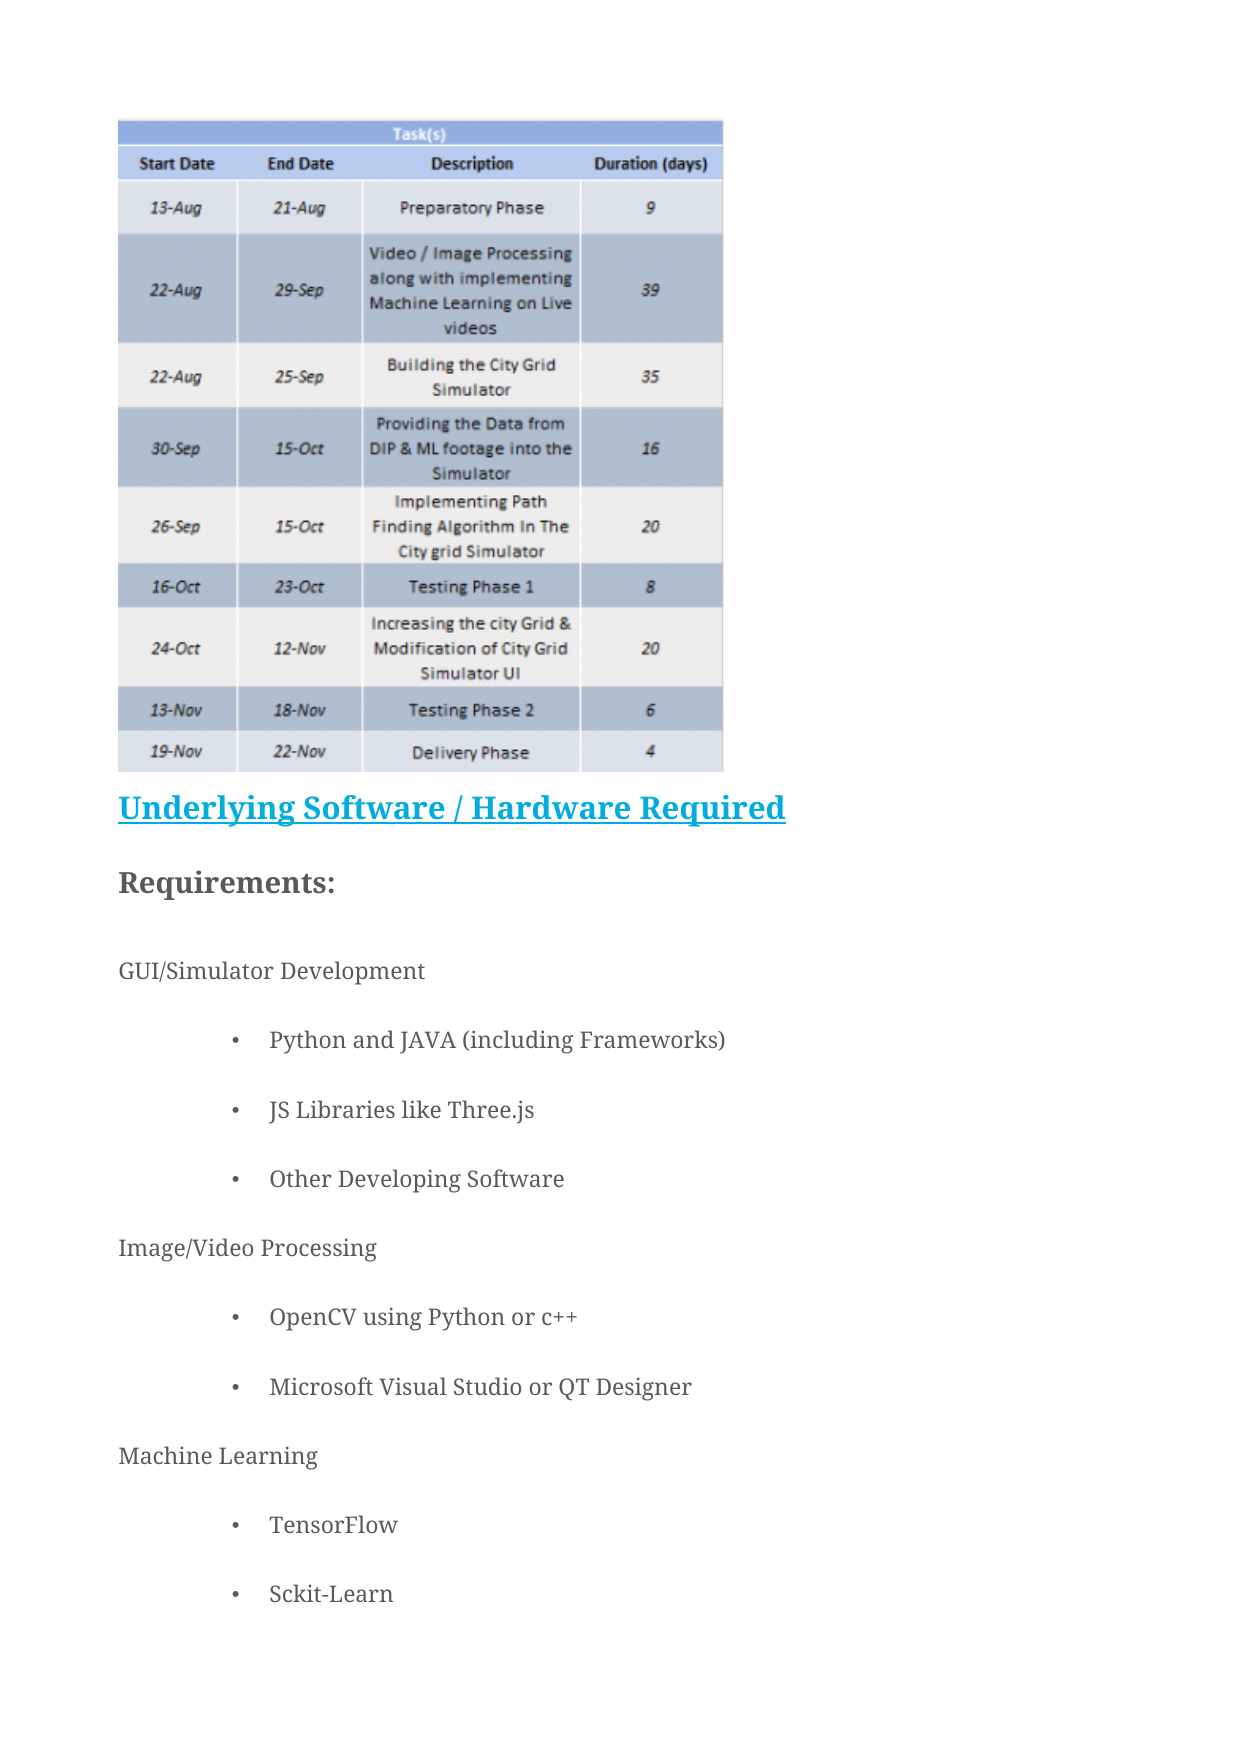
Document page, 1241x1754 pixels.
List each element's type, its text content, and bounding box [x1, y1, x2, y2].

text Requirements: [118, 862, 1122, 902]
text Underlying Software / Hardware Required [118, 786, 1122, 828]
list JS Libraries like Three.js [232, 1093, 1122, 1125]
text Machine Learning [118, 1440, 1122, 1471]
list Sckit-Learn [232, 1578, 1122, 1610]
list Microsoft Visual Studio or QT Designer [232, 1371, 1122, 1402]
list OpenCV using Python or c++ [232, 1301, 1122, 1333]
list Other Developing Software [232, 1163, 1122, 1194]
text Image/Video Processing [118, 1232, 1122, 1263]
list TensorFlow [232, 1509, 1122, 1540]
text GUI/Simulator Development [118, 955, 1122, 986]
list Python and JAVA (including Frameworks) [232, 1024, 1122, 1056]
